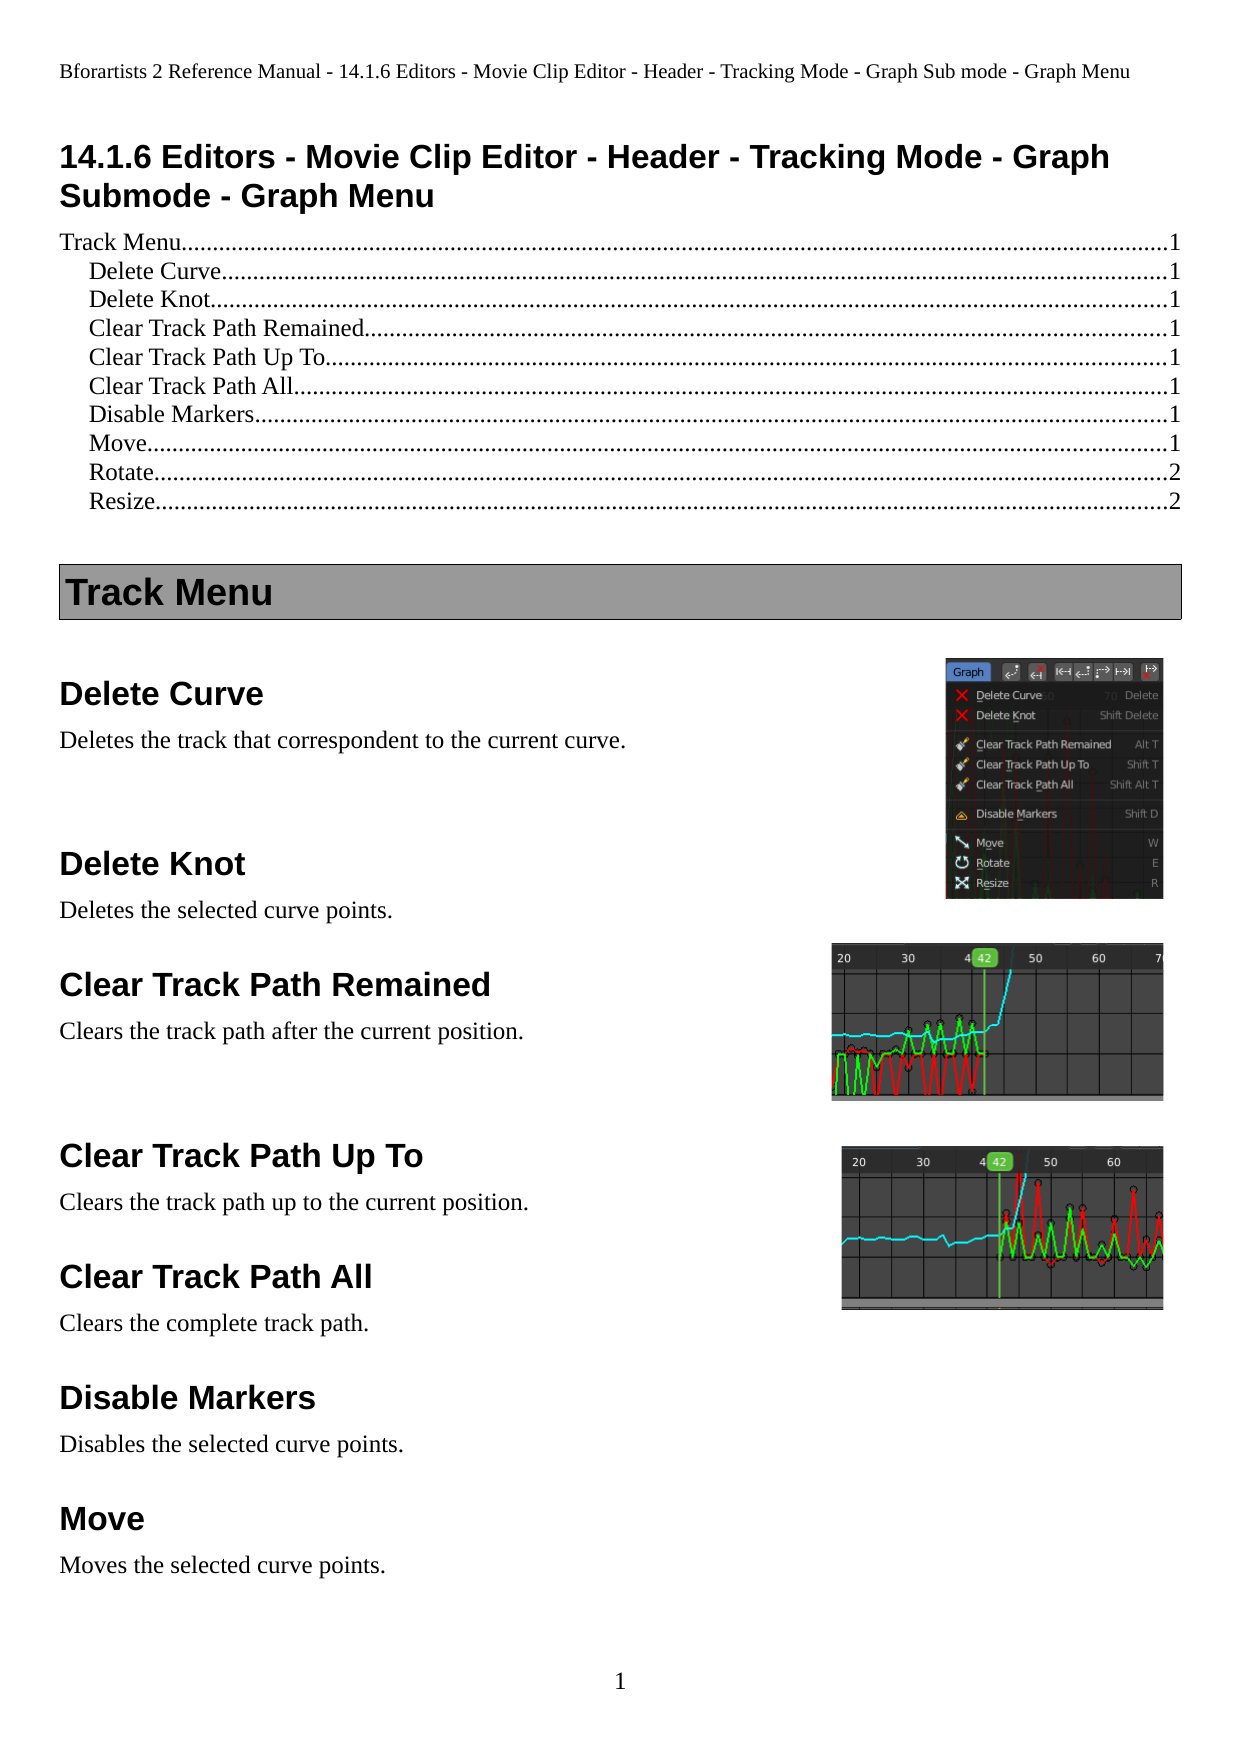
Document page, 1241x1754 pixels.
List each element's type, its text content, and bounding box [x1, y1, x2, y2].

subtitle Move [59, 1498, 1181, 1537]
text Track Menu 1 [59, 227, 1181, 256]
text Moves the selected curve points. [59, 1550, 1181, 1578]
picture [945, 658, 1164, 899]
subtitle Clear Track Path Remained [59, 965, 831, 1004]
text Clears the track path up to the current position. [59, 1187, 841, 1215]
subtitle Delete Curve [59, 674, 945, 713]
subtitle Disable Markers [59, 1377, 1181, 1416]
text Delete Curve 1 [88, 256, 1181, 284]
text Delete Knot 1 [88, 284, 1181, 313]
subtitle [1164, 1256, 1181, 1295]
text Rotate 2 [88, 457, 1181, 486]
subtitle [1164, 965, 1181, 1004]
subtitle 14.1.6 Editors - Movie Clip Editor - Header - Tracking Mode - Graph Submode - Graph Menu [59, 138, 1181, 214]
picture [841, 1146, 1164, 1310]
subtitle [1164, 844, 1181, 883]
text Clears the track path after the current position. [59, 1016, 831, 1045]
picture [831, 943, 1164, 1101]
table_header Track Menu [60, 565, 1181, 619]
text Clear Track Path Up To 1 [88, 342, 1181, 371]
subtitle Clear Track Path All [59, 1256, 841, 1295]
subtitle Clear Track Path Up To [59, 1135, 1181, 1174]
text Move 1 [88, 428, 1181, 457]
text Disables the selected curve points. [59, 1429, 1181, 1457]
text Clears the complete track path. [59, 1308, 1181, 1336]
text Clear Track Path All 1 [88, 371, 1181, 399]
text Clear Track Path Remained 1 [88, 313, 1181, 342]
text Deletes the selected curve points. [59, 895, 1181, 924]
subtitle [1164, 674, 1181, 713]
text Deletes the track that correspondent to the current curve. [59, 725, 945, 754]
text Disable Markers 1 [88, 399, 1181, 428]
text Resize 2 [88, 486, 1181, 514]
subtitle Delete Knot [59, 844, 945, 883]
